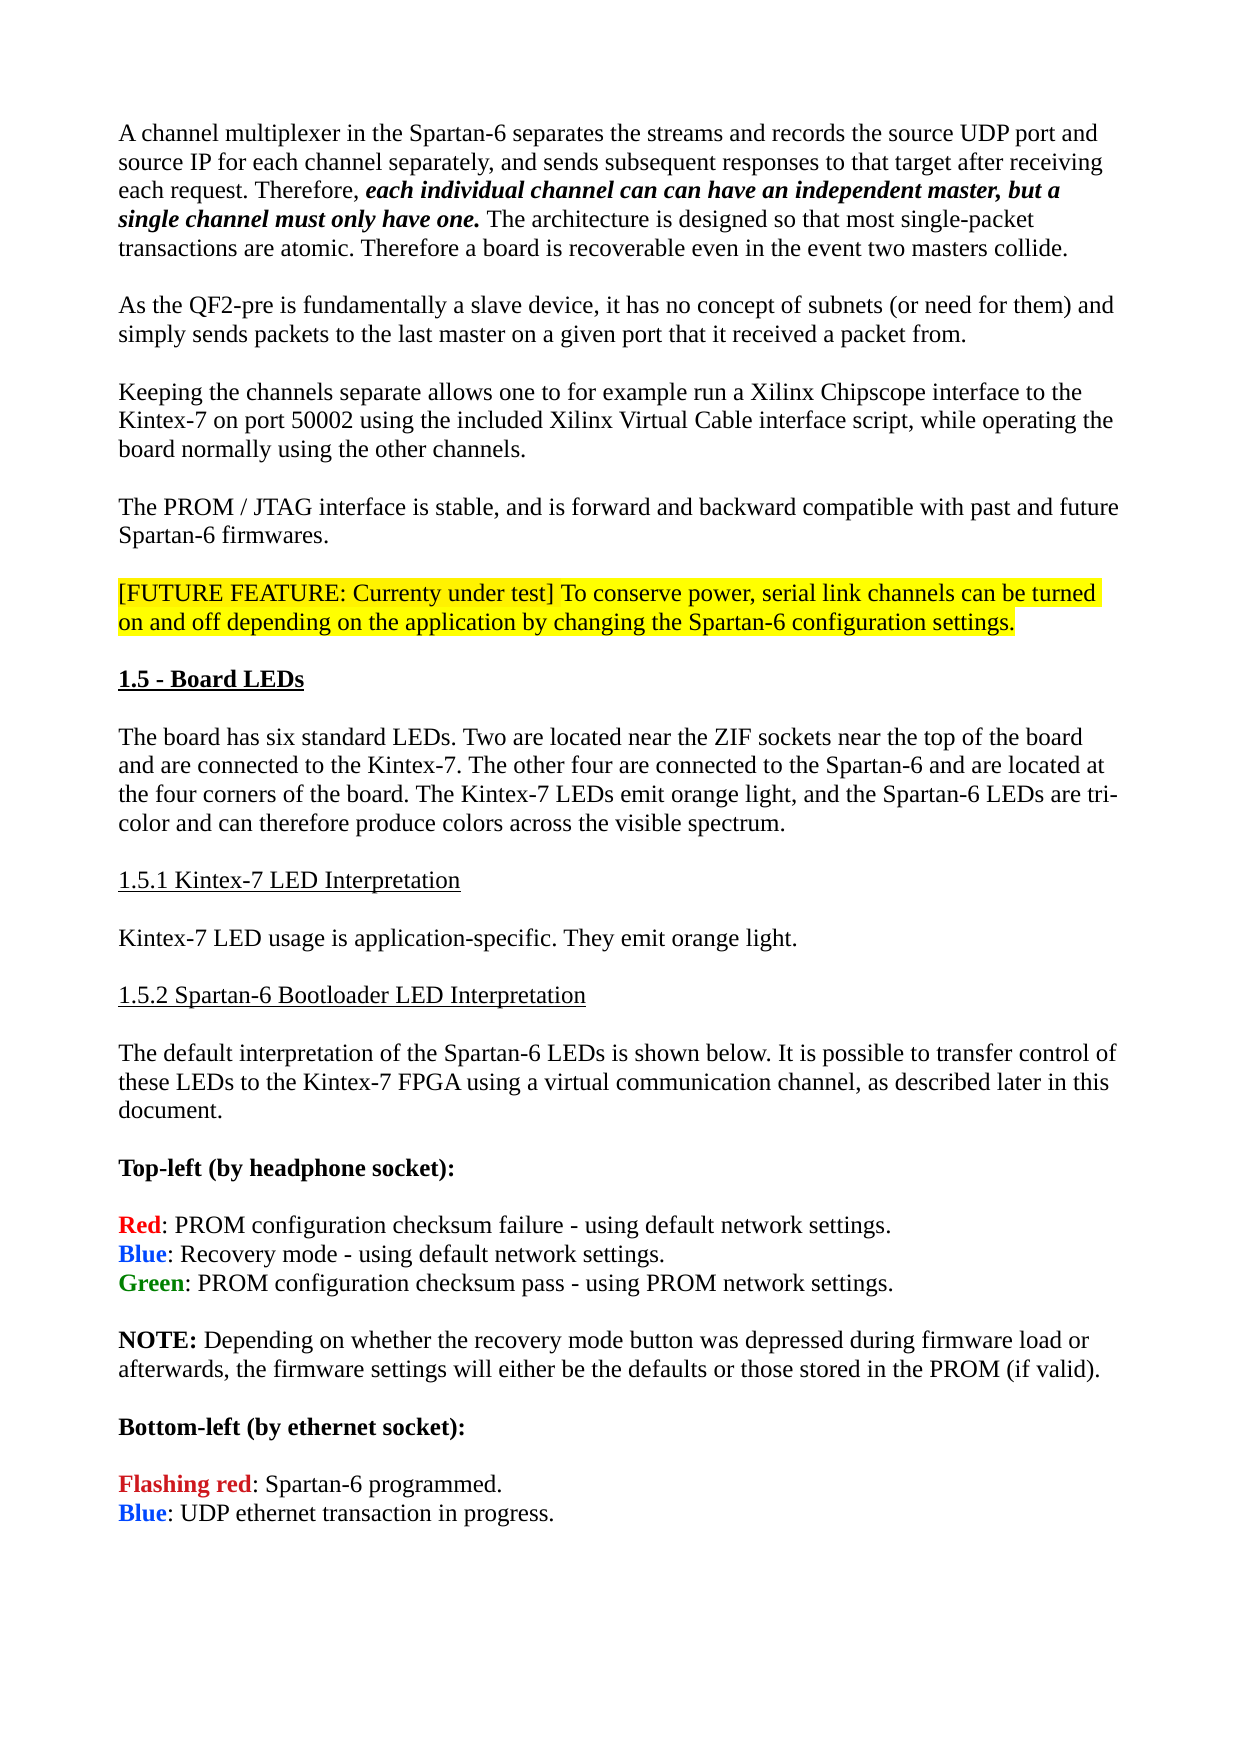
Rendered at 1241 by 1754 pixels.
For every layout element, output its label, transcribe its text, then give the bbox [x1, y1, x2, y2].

text Flashing red: Spartan-6 programmed. [118, 1469, 1122, 1498]
text Top-left (by headphone socket): [118, 1153, 1122, 1182]
text Red: PROM configuration checksum failure - using default network settings. [118, 1211, 1122, 1239]
text [FUTURE FEATURE: Currenty under test] To conserve power, serial link channels can be turned on and off depending on the application by changing the Spartan-6 configuration settings. [118, 578, 1122, 636]
text 1.5.1 Kintex-7 LED Interpretation [118, 866, 1122, 894]
text A channel multiplexer in the Spartan-6 separates the streams and records the source UDP port and source IP for each channel separately, and sends subsequent responses to that target after receiving each request. Therefore, each individual channel can can have an independent master, but a single channel must only have one. The architecture is designed so that most single-packet transactions are atomic. Therefore a board is recoverable even in the event two masters collide. [118, 118, 1122, 262]
text The PROM / JTAG interface is stable, and is forward and backward compatible with past and future Spartan-6 firmwares. [118, 492, 1122, 549]
text 1.5 - Board LEDs [118, 664, 1122, 693]
text The board has six standard LEDs. Two are located near the ZIF sockets near the top of the board and are connected to the Kintex-7. The other four are connected to the Spartan-6 and are located at the four corners of the board. The Kintex-7 LEDs emit orange light, and the Spartan-6 LEDs are tri-color and can therefore produce colors across the visible spectrum. [118, 722, 1122, 837]
text Blue: Recovery mode - using default network settings. [118, 1239, 1122, 1268]
text NOTE: Depending on whether the recovery mode button was depressed during firmware load or afterwards, the firmware settings will either be the defaults or those stored in the PROM (if valid). [118, 1326, 1122, 1383]
text Bottom-left (by ethernet socket): [118, 1412, 1122, 1441]
text As the QF2-pre is fundamentally a slave device, it has no concept of subnets (or need for them) and simply sends packets to the last master on a given port that it received a packet from. [118, 291, 1122, 348]
text Keeping the channels separate allows one to for example run a Xilinx Chipscope interface to the Kintex-7 on port 50002 using the included Xilinx Virtual Cable interface script, while operating the board normally using the other channels. [118, 377, 1122, 463]
text Blue: UDP ethernet transaction in progress. [118, 1498, 1122, 1527]
text 1.5.2 Spartan-6 Bootloader LED Interpretation [118, 981, 1122, 1009]
text Green: PROM configuration checksum pass - using PROM network settings. [118, 1268, 1122, 1297]
text Kintex-7 LED usage is application-specific. They emit orange light. [118, 923, 1122, 952]
text The default interpretation of the Spartan-6 LEDs is shown below. It is possible to transfer control of these LEDs to the Kintex-7 FPGA using a virtual communication channel, as described later in this document. [118, 1038, 1122, 1124]
